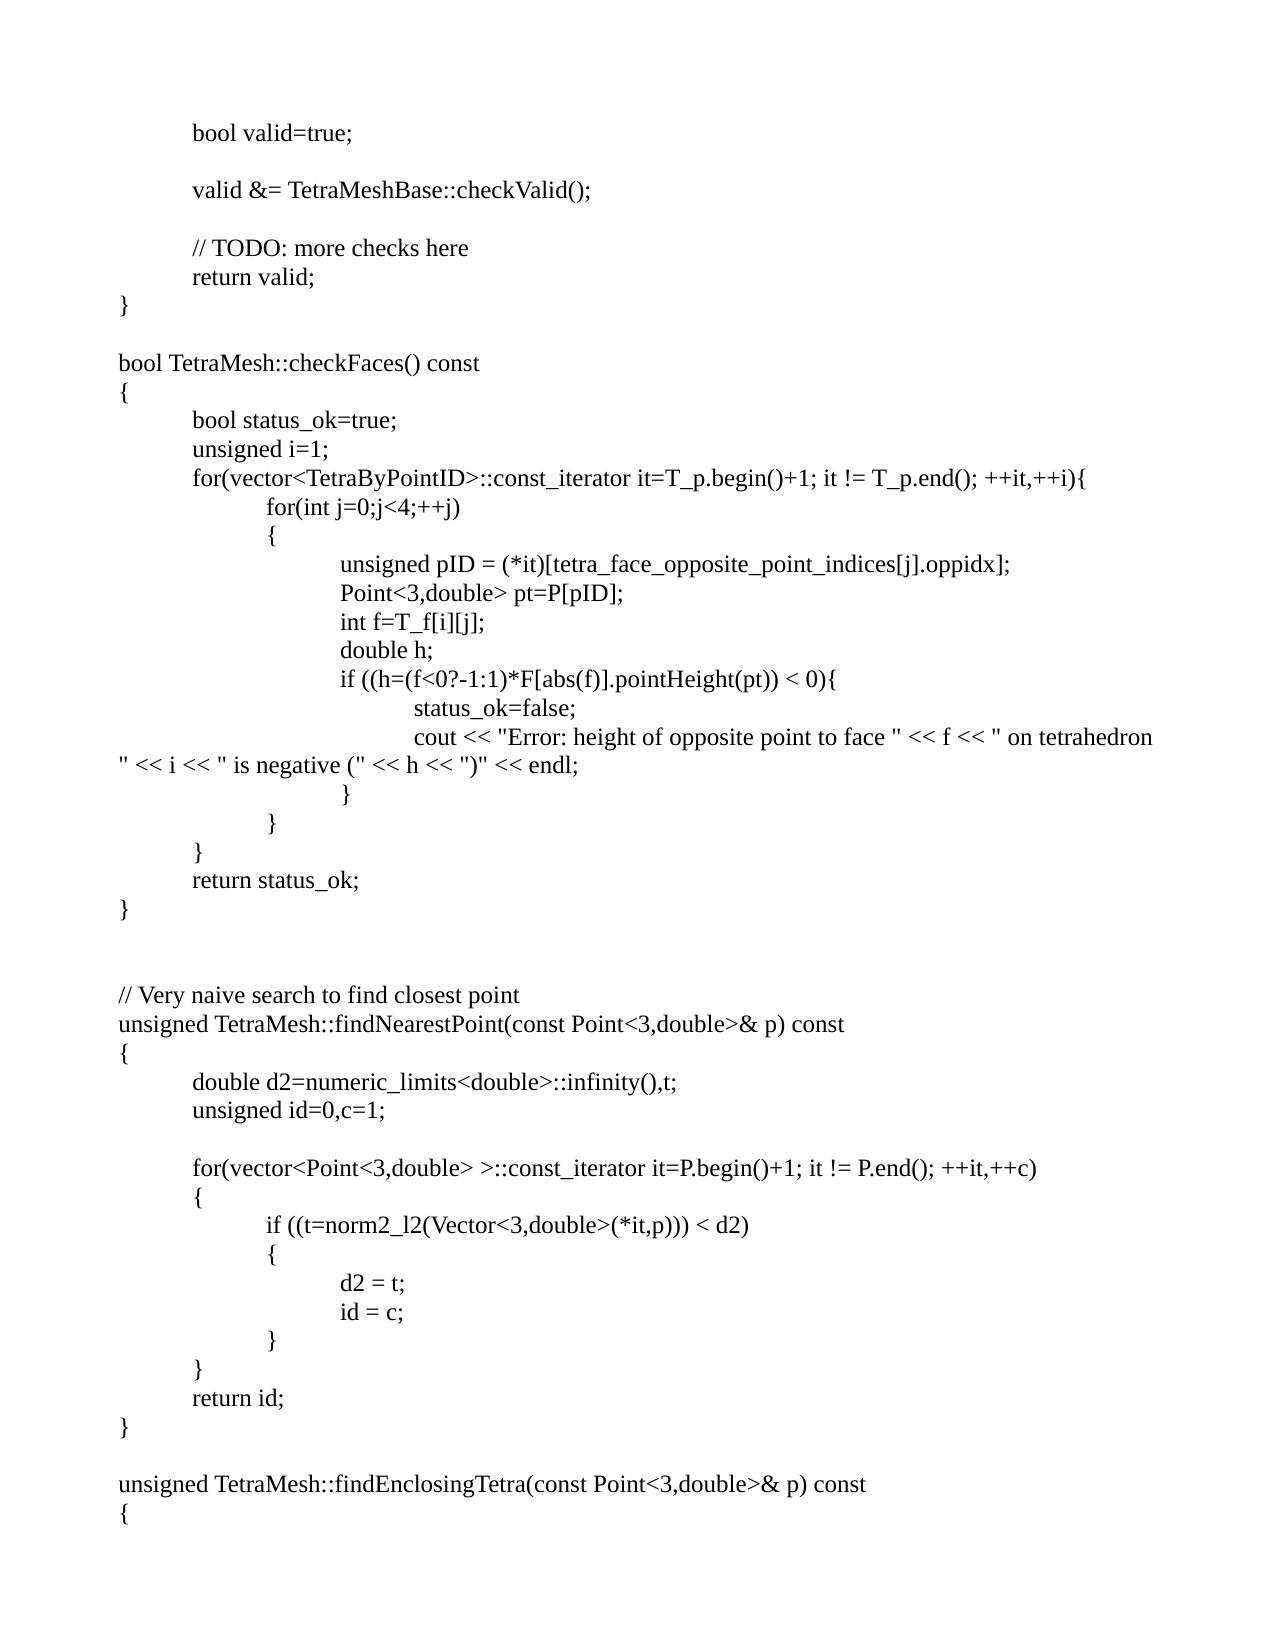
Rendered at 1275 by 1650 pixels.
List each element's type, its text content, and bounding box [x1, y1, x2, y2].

text bool TetraMesh::checkFaces() const [118, 348, 1157, 377]
text bool status_ok=true; [118, 406, 1157, 434]
text status_ok=false; [118, 693, 1157, 722]
text } [118, 1412, 1157, 1441]
text } [118, 1326, 1157, 1354]
text Point<3,double> pt=P[pID]; [118, 578, 1157, 607]
text return valid; [118, 262, 1157, 291]
text { [118, 1239, 1157, 1268]
text { [118, 521, 1157, 549]
text for(vector<TetraByPointID>::const_iterator it=T_p.begin()+1; it != T_p.end(); ++it,++i){ [118, 463, 1157, 492]
text unsigned TetraMesh::findNearestPoint(const Point<3,double>& p) const [118, 1009, 1157, 1038]
text } [118, 808, 1157, 837]
text unsigned pID = (*it)[tetra_face_opposite_point_indices[j].oppidx]; [118, 549, 1157, 578]
text double d2=numeric_limits<double>::infinity(),t; [118, 1067, 1157, 1096]
text } [118, 894, 1157, 923]
text unsigned TetraMesh::findEnclosingTetra(const Point<3,double>& p) const [118, 1469, 1157, 1498]
text // Very naive search to find closest point [118, 981, 1157, 1009]
text } [118, 1354, 1157, 1383]
text for(vector<Point<3,double> >::const_iterator it=P.begin()+1; it != P.end(); ++it,++c) [118, 1153, 1157, 1182]
text return status_ok; [118, 866, 1157, 894]
text id = c; [118, 1297, 1157, 1326]
text return id; [118, 1383, 1157, 1412]
text unsigned id=0,c=1; [118, 1096, 1157, 1124]
text // TODO: more checks here [118, 233, 1157, 262]
text bool valid=true; [118, 118, 1157, 147]
text valid &= TetraMeshBase::checkValid(); [118, 176, 1157, 204]
text { [118, 1182, 1157, 1211]
text } [118, 291, 1157, 319]
text unsigned i=1; [118, 434, 1157, 463]
text { [118, 1038, 1157, 1067]
text } [118, 779, 1157, 808]
text { [118, 1498, 1157, 1527]
text cout << "Error: height of opposite point to face " << f << " on tetrahedron " << i << " is negative (" << h << ")" << endl; [118, 722, 1157, 779]
text d2 = t; [118, 1268, 1157, 1297]
text double h; [118, 636, 1157, 664]
text if ((t=norm2_l2(Vector<3,double>(*it,p))) < d2) [118, 1211, 1157, 1239]
text if ((h=(f<0?-1:1)*F[abs(f)].pointHeight(pt)) < 0){ [118, 664, 1157, 693]
text for(int j=0;j<4;++j) [118, 492, 1157, 521]
text int f=T_f[i][j]; [118, 607, 1157, 636]
text } [118, 837, 1157, 866]
text { [118, 377, 1157, 406]
